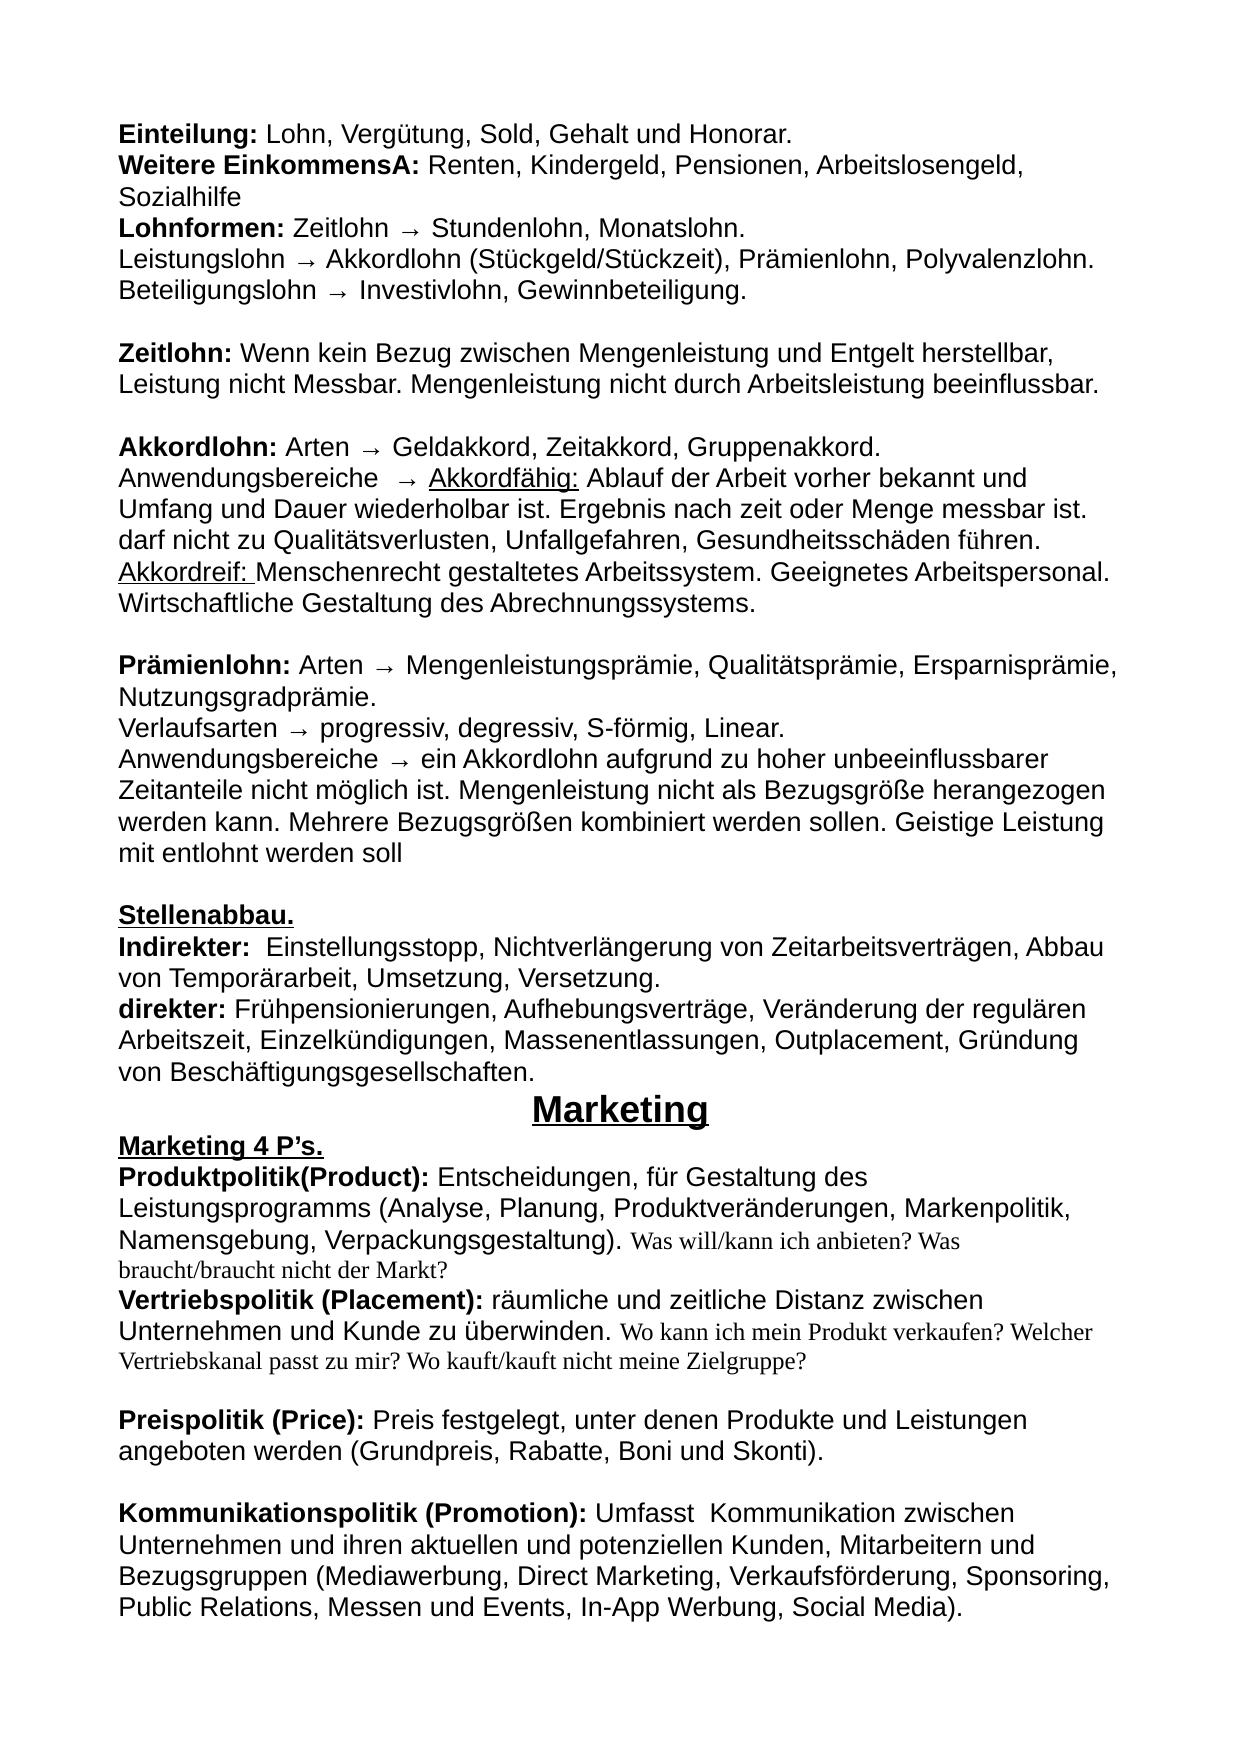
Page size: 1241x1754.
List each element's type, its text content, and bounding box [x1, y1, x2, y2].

text Zeitlohn: Wenn kein Bezug zwischen Mengenleistung und Entgelt herstellbar, Leistung nicht Messbar. Mengenleistung nicht durch Arbeitsleistung beeinflussbar. [118, 337, 1122, 399]
text Leistungslohn → Akkordlohn (Stückgeld/Stückzeit), Prämienlohn, Polyvalenzlohn. [118, 243, 1122, 274]
text Marketing 4 P’s. [118, 1130, 1122, 1161]
text Prämienlohn: Arten → Mengenleistungsprämie, Qualitätsprämie, Ersparnisprämie, Nutzungsgradprämie. [118, 649, 1122, 712]
text Beteiligungslohn → Investivlohn, Gewinnbeteiligung. [118, 274, 1122, 306]
text Stellenabbau. [118, 899, 1122, 931]
text Preispolitik (Price): Preis festgelegt, unter denen Produkte und Leistungen angeboten werden (Grundpreis, Rabatte, Boni und Skonti). [118, 1404, 1122, 1466]
text Marketing [118, 1087, 1122, 1130]
text Wirtschaftliche Gestaltung des Abrechnungssystems. [118, 587, 1122, 618]
text Weitere EinkommensA: Renten, Kindergeld, Pensionen, Arbeitslosengeld, Sozialhilfe [118, 149, 1122, 212]
text Vertriebspolitik (Placement): räumliche und zeitliche Distanz zwischen Unternehmen und Kunde zu überwinden. Wo kann ich mein Produkt verkaufen? Welcher Vertriebskanal passt zu mir? Wo kauft/kauft nicht meine Zielgruppe? [118, 1284, 1122, 1375]
text Lohnformen: Zeitlohn → Stundenlohn, Monatslohn. [118, 212, 1122, 243]
text Verlaufsarten → progressiv, degressiv, S-förmig, Linear. [118, 712, 1122, 743]
text Akkordlohn: Arten → Geldakkord, Zeitakkord, Gruppenakkord. [118, 431, 1122, 462]
text Produktpolitik(Product): Entscheidungen, für Gestaltung des Leistungsprogramms (Analyse, Planung, Produktveränderungen, Markenpolitik, Namensgebung, Verpackungsgestaltung). Was will/kann ich anbieten? Was braucht/braucht nicht der Markt? [118, 1161, 1122, 1284]
text Kommunikationspolitik (Promotion): Umfasst Kommunikation zwischen Unternehmen und ihren aktuellen und potenziellen Kunden, Mitarbeitern und Bezugsgruppen (Mediawerbung, Direct Marketing, Verkaufsförderung, Sponsoring, Public Relations, Messen und Events, In-App Werbung, Social Media). [118, 1497, 1122, 1622]
text Anwendungsbereiche → Akkordfähig: Ablauf der Arbeit vorher bekannt und Umfang und Dauer wiederholbar ist. Ergebnis nach zeit oder Menge messbar ist. darf nicht zu Qualitätsverlusten, Unfallgefahren, Gesundheitsschäden führen. [118, 462, 1122, 556]
text Anwendungsbereiche → ein Akkordlohn aufgrund zu hoher unbeeinflussbarer Zeitanteile nicht möglich ist. Mengenleistung nicht als Bezugsgröße herangezogen werden kann. Mehrere Bezugsgrößen kombiniert werden sollen. Geistige Leistung mit entlohnt werden soll [118, 743, 1122, 868]
text direkter: Frühpensionierungen, Aufhebungsverträge, Veränderung der regulären Arbeitszeit, Einzelkündigungen, Massenentlassungen, Outplacement, Gründung von Beschäftigungsgesellschaften. [118, 993, 1122, 1087]
text Indirekter: Einstellungsstopp, Nichtverlängerung von Zeitarbeitsverträgen, Abbau von Temporärarbeit, Umsetzung, Versetzung. [118, 931, 1122, 993]
text Einteilung: Lohn, Vergütung, Sold, Gehalt und Honorar. [118, 118, 1122, 149]
text Akkordreif: Menschenrecht gestaltetes Arbeitssystem. Geeignetes Arbeitspersonal. [118, 556, 1122, 587]
